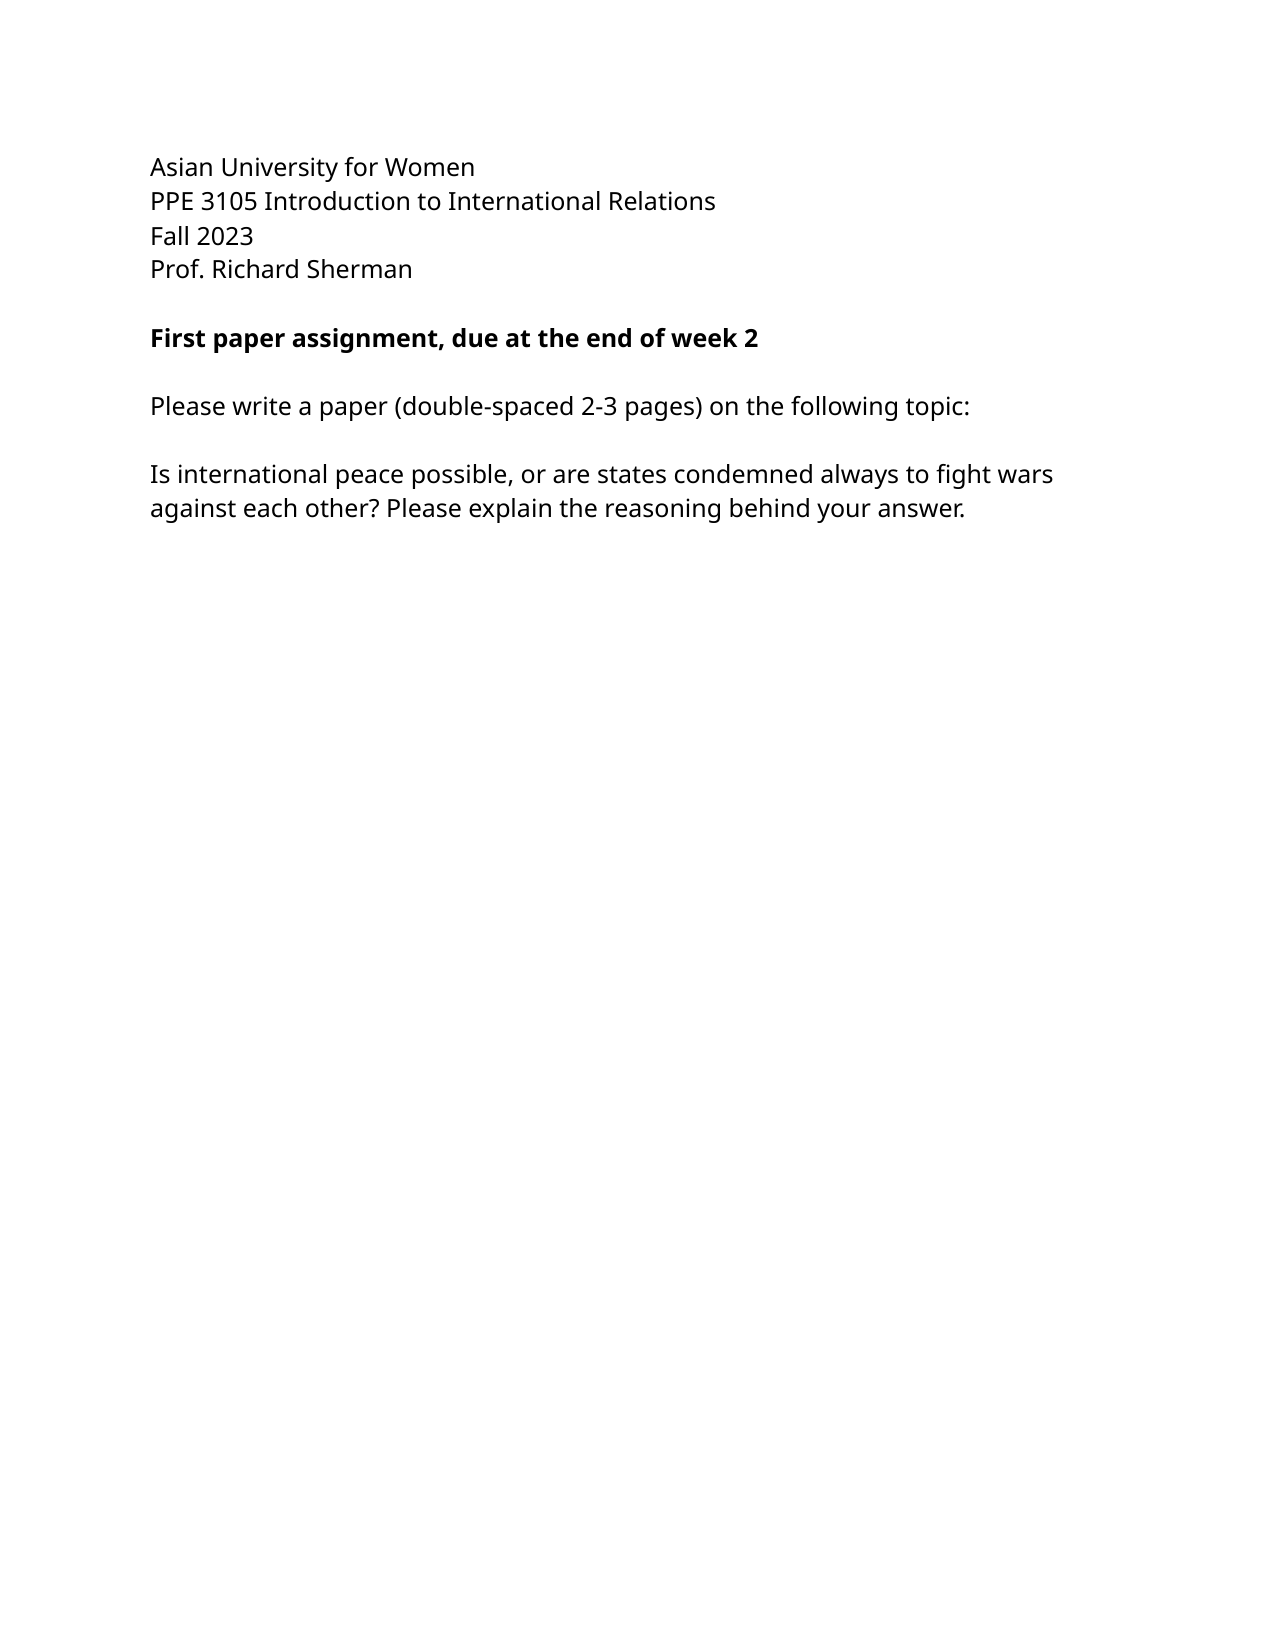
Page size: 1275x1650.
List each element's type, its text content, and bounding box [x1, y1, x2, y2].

text Fall 2023 [150, 218, 1125, 252]
text Prof. Richard Sherman [150, 252, 1125, 286]
text Asian University for Women [150, 150, 1125, 184]
text Please write a paper (double-spaced 2-3 pages) on the following topic: [150, 388, 1125, 422]
text First paper assignment, due at the end of week 2 [150, 320, 1125, 354]
text Is international peace possible, or are states condemned always to fight wars against each other? Please explain the reasoning behind your answer. [150, 457, 1125, 525]
text PPE 3105 Introduction to International Relations [150, 184, 1125, 218]
